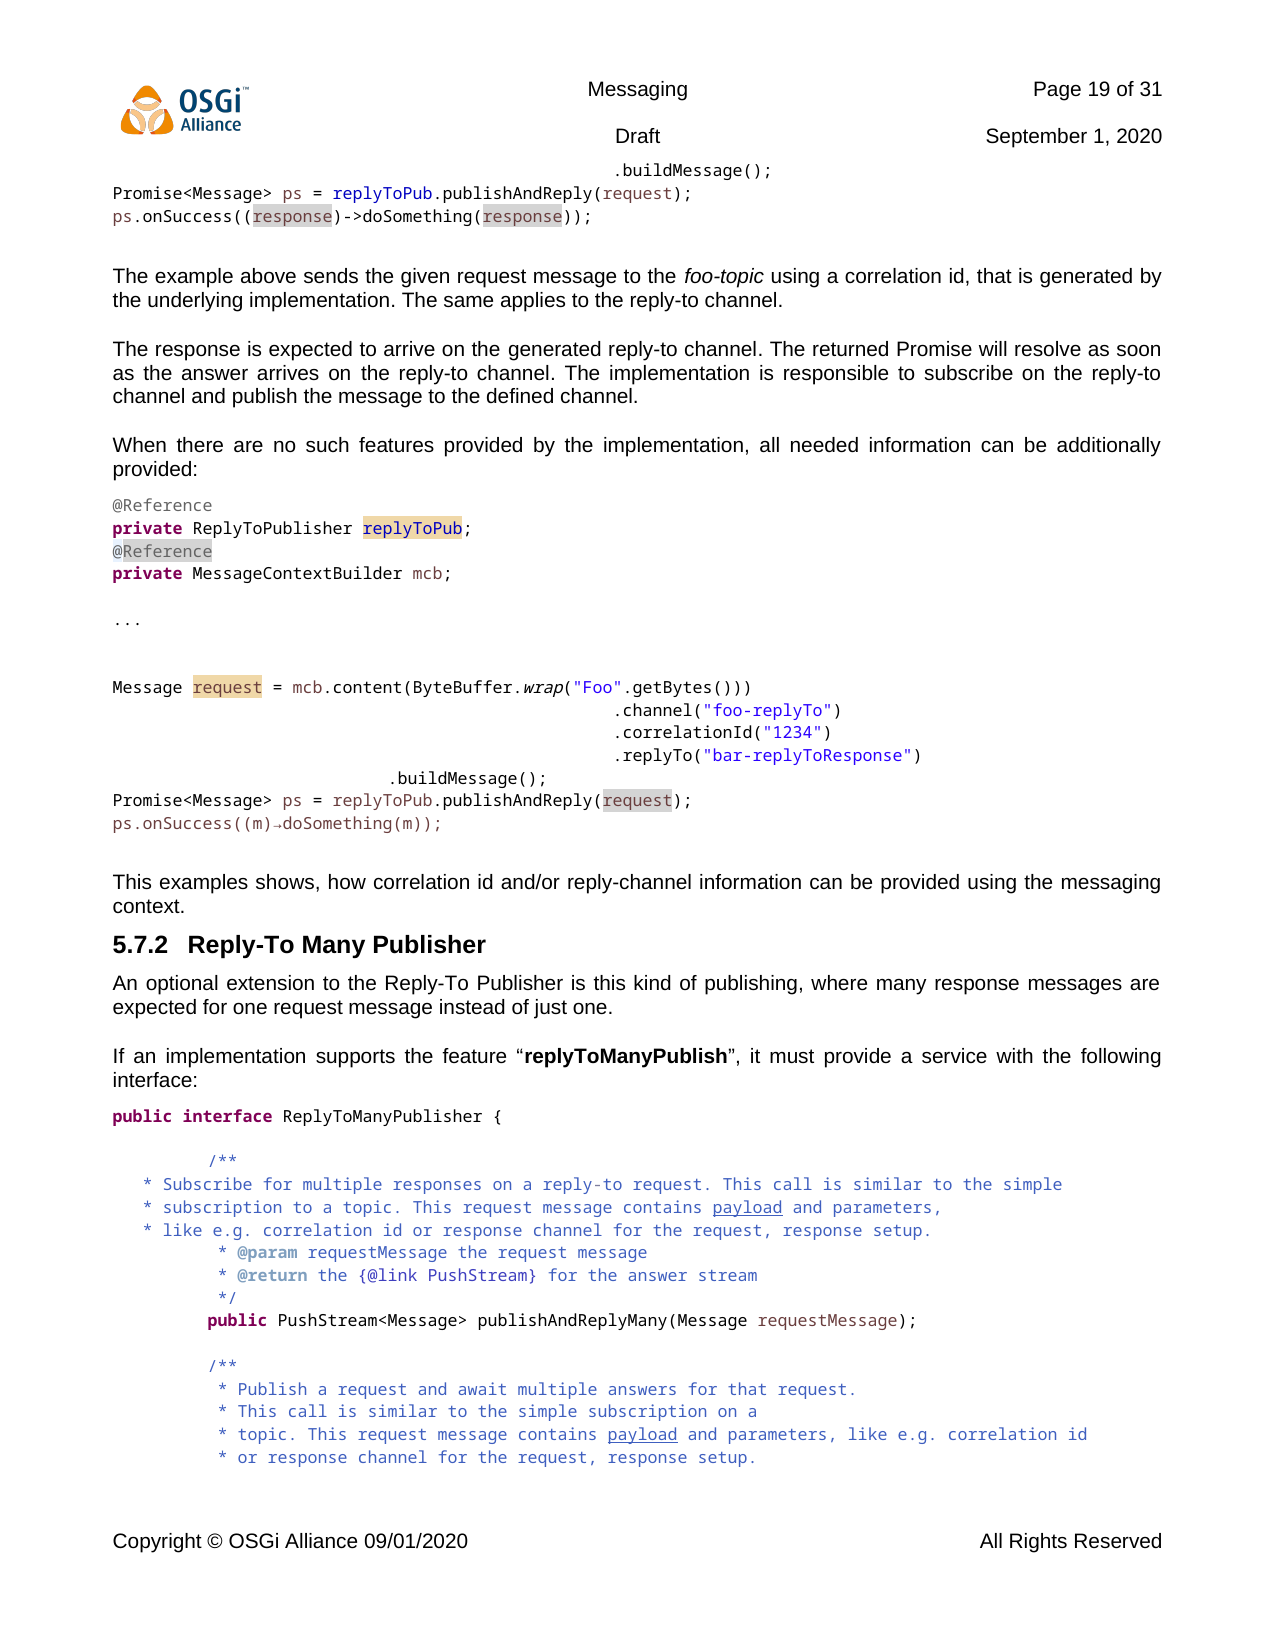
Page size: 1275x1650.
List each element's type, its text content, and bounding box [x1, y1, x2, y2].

text Promise<Message> ps = replyToPub.publishAndReply(request); [112, 789, 1162, 812]
text .buildMessage(); [112, 766, 1162, 789]
text * topic. This request message contains payload and parameters, like e.g. correlation id [112, 1422, 1162, 1445]
text * This call is similar to the simple subscription on a [112, 1400, 1162, 1422]
text .replyTo("bar-replyToResponse") [112, 743, 1162, 766]
picture [113, 78, 257, 142]
text * like e.g. correlation id or response channel for the request, response setup. [112, 1218, 1162, 1241]
text * @param requestMessage the request message [112, 1241, 1162, 1263]
text @Reference [112, 494, 1162, 516]
text The response is expected to arrive on the generated reply-to channel. The returned Promise will resolve as soon as the answer arrives on the reply-to channel. The implementation is responsible to subscribe on the reply-to channel and publish the message to the defined channel. [112, 336, 1162, 408]
text If an implementation supports the feature “replyToManyPublish”, it must provide a service with the following interface: [112, 1044, 1162, 1092]
text When there are no such features provided by the implementation, all needed information can be additionally provided: [112, 433, 1162, 481]
text ps.onSuccess((m)→doSomething(m)); [112, 812, 1162, 834]
text * Publish a request and await multiple answers for that request. [112, 1377, 1162, 1400]
text An optional extension to the Reply-To Publisher is this kind of publishing, where many response messages are expected for one request message instead of just one. [112, 971, 1162, 1019]
text This examples shows, how correlation id and/or reply-channel information can be provided using the messaging context. [112, 869, 1162, 917]
text The example above sends the given request message to the foo-topic using a correlation id, that is generated by the underlying implementation. The same applies to the reply-to channel. [112, 263, 1162, 311]
text .correlationId("1234") [112, 721, 1162, 743]
subtitle Reply-To Many Publisher [112, 930, 1162, 959]
text public PushStream<Message> publishAndReplyMany(Message requestMessage); [112, 1309, 1162, 1332]
text .buildMessage(); [112, 159, 1162, 182]
text public interface ReplyToManyPublisher { [112, 1104, 1162, 1127]
text private MessageContextBuilder mcb; [112, 562, 1162, 584]
text ... [112, 607, 1162, 630]
text @Reference [112, 539, 1162, 562]
text /** [112, 1150, 1162, 1173]
text */ [112, 1286, 1162, 1309]
text ps.onSuccess((response)->doSomething(response)); [112, 204, 1162, 227]
text * Subscribe for multiple responses on a reply-to request. This call is similar to the simple [112, 1173, 1162, 1195]
text Promise<Message> ps = replyToPub.publishAndReply(request); [112, 182, 1162, 204]
text .channel("foo-replyTo") [112, 698, 1162, 721]
text private ReplyToPublisher replyToPub; [112, 516, 1162, 539]
text /** [112, 1354, 1162, 1377]
text * @return the {@link PushStream} for the answer stream [112, 1263, 1162, 1286]
text * or response channel for the request, response setup. [112, 1445, 1162, 1468]
text Message request = mcb.content(ByteBuffer.wrap("Foo".getBytes())) [112, 675, 1162, 698]
text * subscription to a topic. This request message contains payload and parameters, [112, 1195, 1162, 1218]
